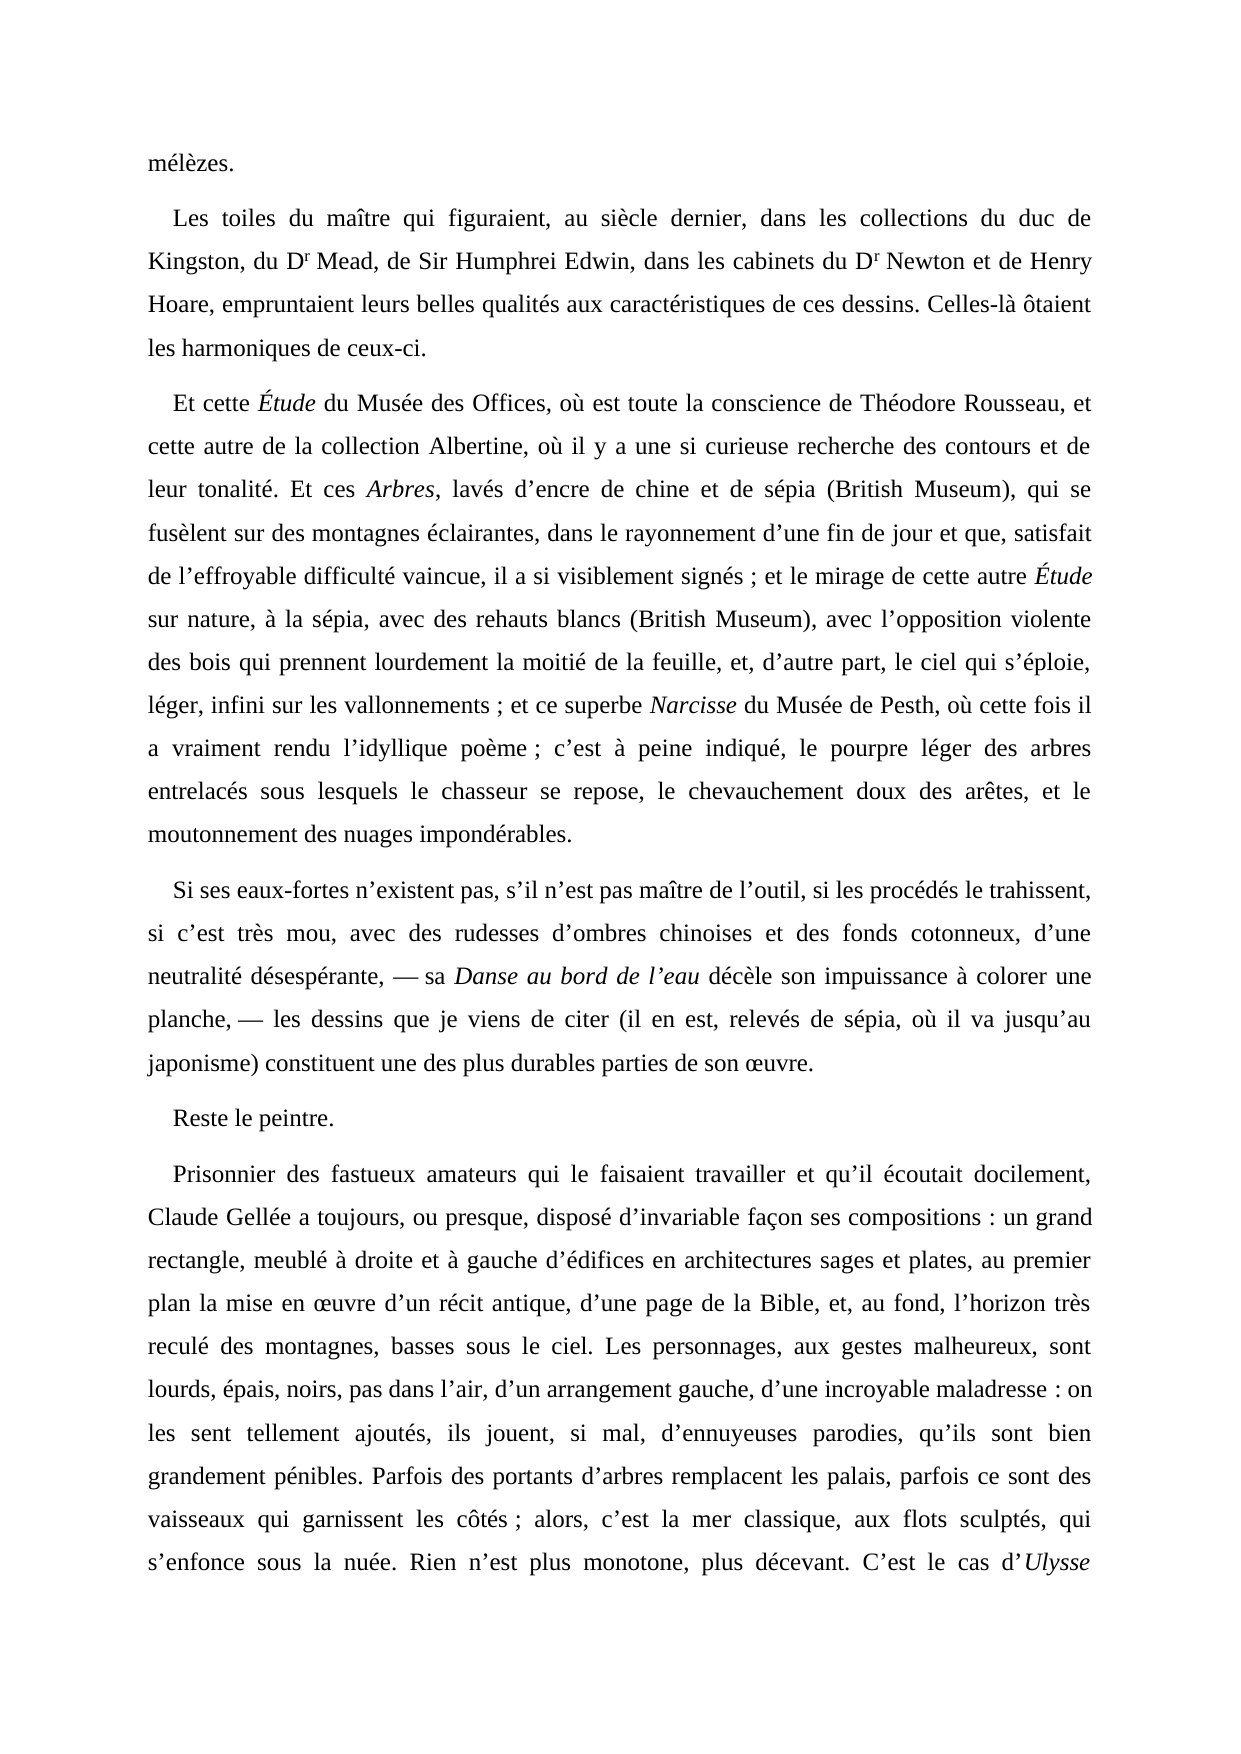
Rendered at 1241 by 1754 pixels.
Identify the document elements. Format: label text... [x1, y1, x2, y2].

text Et cette Étude du Musée des Offices, où est toute la conscience de Théodore Rousseau, et cette autre de la collection Albertine, où il y a une si curieuse recherche des contours et de leur tonalité. Et ces Arbres, lavés d’encre de chine et de sépia (British Museum), qui se fusèlent sur des montagnes éclairantes, dans le rayonnement d’une fin de jour et que, satisfait de l’effroyable difficulté vaincue, il a si visiblement signés ; et le mirage de cette autre Étude sur nature, à la sépia, avec des rehauts blancs (British Museum), avec l’opposition violente des bois qui prennent lourdement la moitié de la feuille, et, d’autre part, le ciel qui s’éploie, léger, infini sur les vallonnements ; et ce superbe Narcisse du Musée de Pesth, où cette fois il a vraiment rendu l’idyllique poème ; c’est à peine indiqué, le pourpre léger des arbres entrelacés sous lesquels le chasseur se repose, le chevauchement doux des arêtes, et le moutonnement des nuages impondérables. [148, 388, 1093, 848]
text mélèzes. [148, 148, 1093, 176]
text Reste le peintre. [148, 1103, 1093, 1132]
text Prisonnier des fastueux amateurs qui le faisaient travailler et qu’il écoutait docilement, Claude Gellée a toujours, ou presque, disposé d’invariable façon ses compositions : un grand rectangle, meublé à droite et à gauche d’édifices en architectures sages et plates, au premier plan la mise en œuvre d’un récit antique, d’une page de la Bible, et, au fond, l’horizon très reculé des montagnes, basses sous le ciel. Les personnages, aux gestes malheureux, sont lourds, épais, noirs, pas dans l’air, d’un arrangement gauche, d’une incroyable maladresse : on les sent tellement ajoutés, ils jouent, si mal, d’ennuyeuses parodies, qu’ils sont bien grandement pénibles. Parfois des portants d’arbres remplacent les palais, parfois ce sont des vaisseaux qui garnissent les côtés ; alors, c’est la mer classique, aux flots sculptés, qui s’enfonce sous la nuée. Rien n’est plus monotone, plus décevant. C’est le cas d’Ulysse [148, 1159, 1093, 1576]
text Si ses eaux-fortes n’existent pas, s’il n’est pas maître de l’outil, si les procédés le trahissent, si c’est très mou, avec des rudesses d’ombres chinoises et des fonds cotonneux, d’une neutralité désespérante, — sa Danse au bord de l’eau décèle son impuissance à colorer une planche, — les dessins que je viens de citer (il en est, relevés de sépia, où il va jusqu’au japonisme) constituent une des plus durables parties de son œuvre. [148, 875, 1093, 1076]
text Les toiles du maître qui figuraient, au siècle dernier, dans les collections du duc de Kingston, du Dr Mead, de Sir Humphrei Edwin, dans les cabinets du Dr Newton et de Henry Hoare, empruntaient leurs belles qualités aux caractéristiques de ces dessins. Celles-là ôtaient les harmoniques de ceux-ci. [148, 203, 1093, 361]
